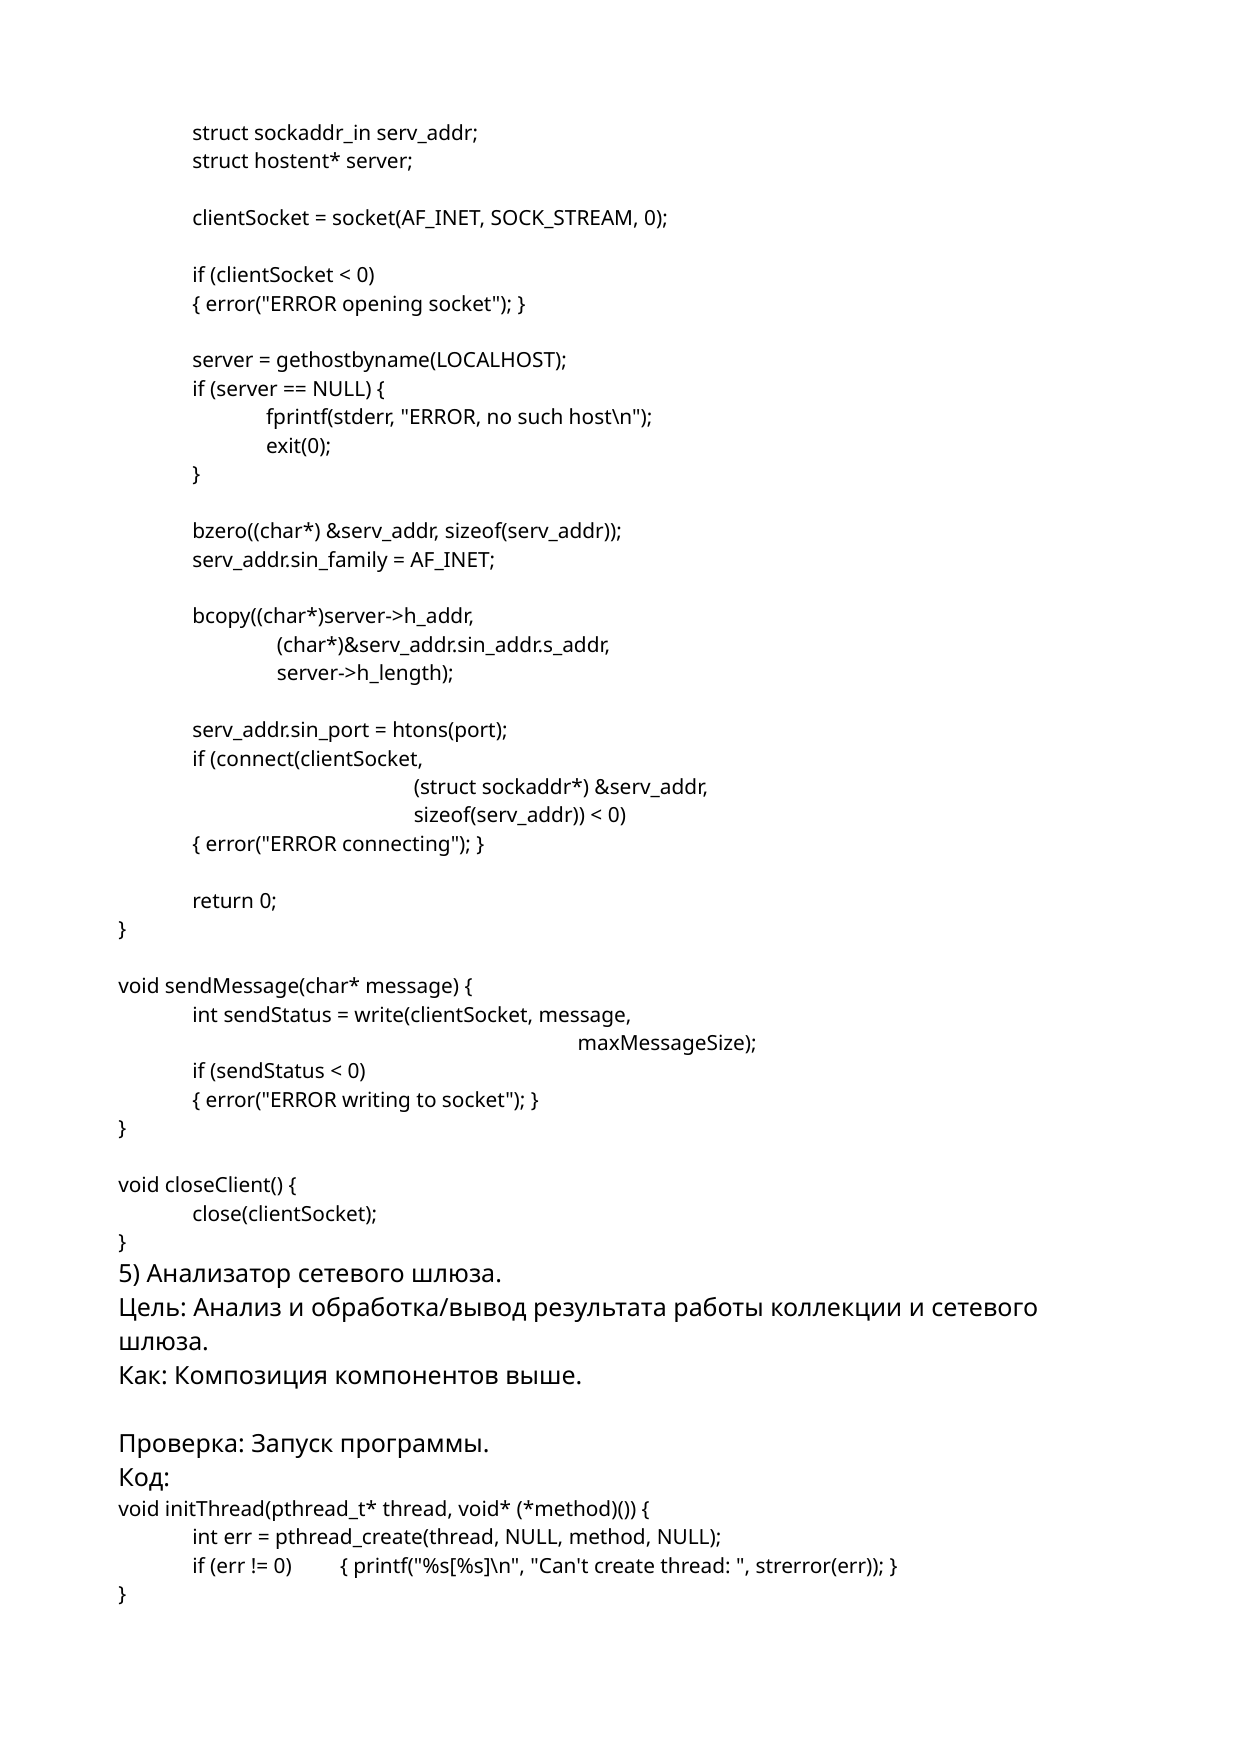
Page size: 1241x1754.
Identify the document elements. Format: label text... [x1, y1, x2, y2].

text server->h_length); [118, 658, 1122, 687]
text void sendMessage(char* message) { [118, 971, 1122, 1000]
text int err = pthread_create(thread, NULL, method, NULL); [118, 1522, 1122, 1551]
text bcopy((char*)server->h_addr, [118, 602, 1122, 630]
text void closeClient() { [118, 1170, 1122, 1199]
text if (clientSocket < 0) [118, 260, 1122, 289]
text server = gethostbyname(LOCALHOST); [118, 346, 1122, 374]
text Код: [118, 1460, 1122, 1494]
text Как: Композиция компонентов выше. [118, 1358, 1122, 1392]
text } [118, 459, 1122, 488]
text close(clientSocket); [118, 1199, 1122, 1227]
text (char*)&serv_addr.sin_addr.s_addr, [118, 630, 1122, 658]
text (struct sockaddr*) &serv_addr, [118, 772, 1122, 801]
text sizeof(serv_addr)) < 0) [118, 801, 1122, 829]
text if (server == NULL) { [118, 374, 1122, 402]
text { error("ERROR writing to socket"); } [118, 1085, 1122, 1113]
text return 0; [118, 886, 1122, 914]
text } [118, 1227, 1122, 1256]
text if (err != 0) { printf("%s[%s]\n", "Can't create thread: ", strerror(err)); } [118, 1551, 1122, 1579]
text fprintf(stderr, "ERROR, no such host\n"); [118, 402, 1122, 431]
text if (sendStatus < 0) [118, 1057, 1122, 1085]
text struct hostent* server; [118, 147, 1122, 175]
text void initThread(pthread_t* thread, void* (*method)()) { [118, 1494, 1122, 1522]
text int sendStatus = write(clientSocket, message, [118, 1000, 1122, 1028]
text { error("ERROR opening socket"); } [118, 289, 1122, 317]
text } [118, 1113, 1122, 1142]
text bzero((char*) &serv_addr, sizeof(serv_addr)); [118, 516, 1122, 545]
text { error("ERROR connecting"); } [118, 829, 1122, 857]
text Проверка: Запуск программы. [118, 1426, 1122, 1460]
text serv_addr.sin_family = AF_INET; [118, 545, 1122, 573]
text clientSocket = socket(AF_INET, SOCK_STREAM, 0); [118, 203, 1122, 232]
text maxMessageSize); [118, 1028, 1122, 1057]
text Цель: Анализ и обработка/вывод результата работы коллекции и сетевого шлюза. [118, 1290, 1122, 1358]
text 5) Анализатор сетевого шлюза. [118, 1256, 1122, 1290]
text exit(0); [118, 431, 1122, 459]
text } [118, 914, 1122, 943]
text } [118, 1579, 1122, 1608]
text struct sockaddr_in serv_addr; [118, 118, 1122, 147]
text serv_addr.sin_port = htons(port); [118, 715, 1122, 744]
text if (connect(clientSocket, [118, 744, 1122, 772]
